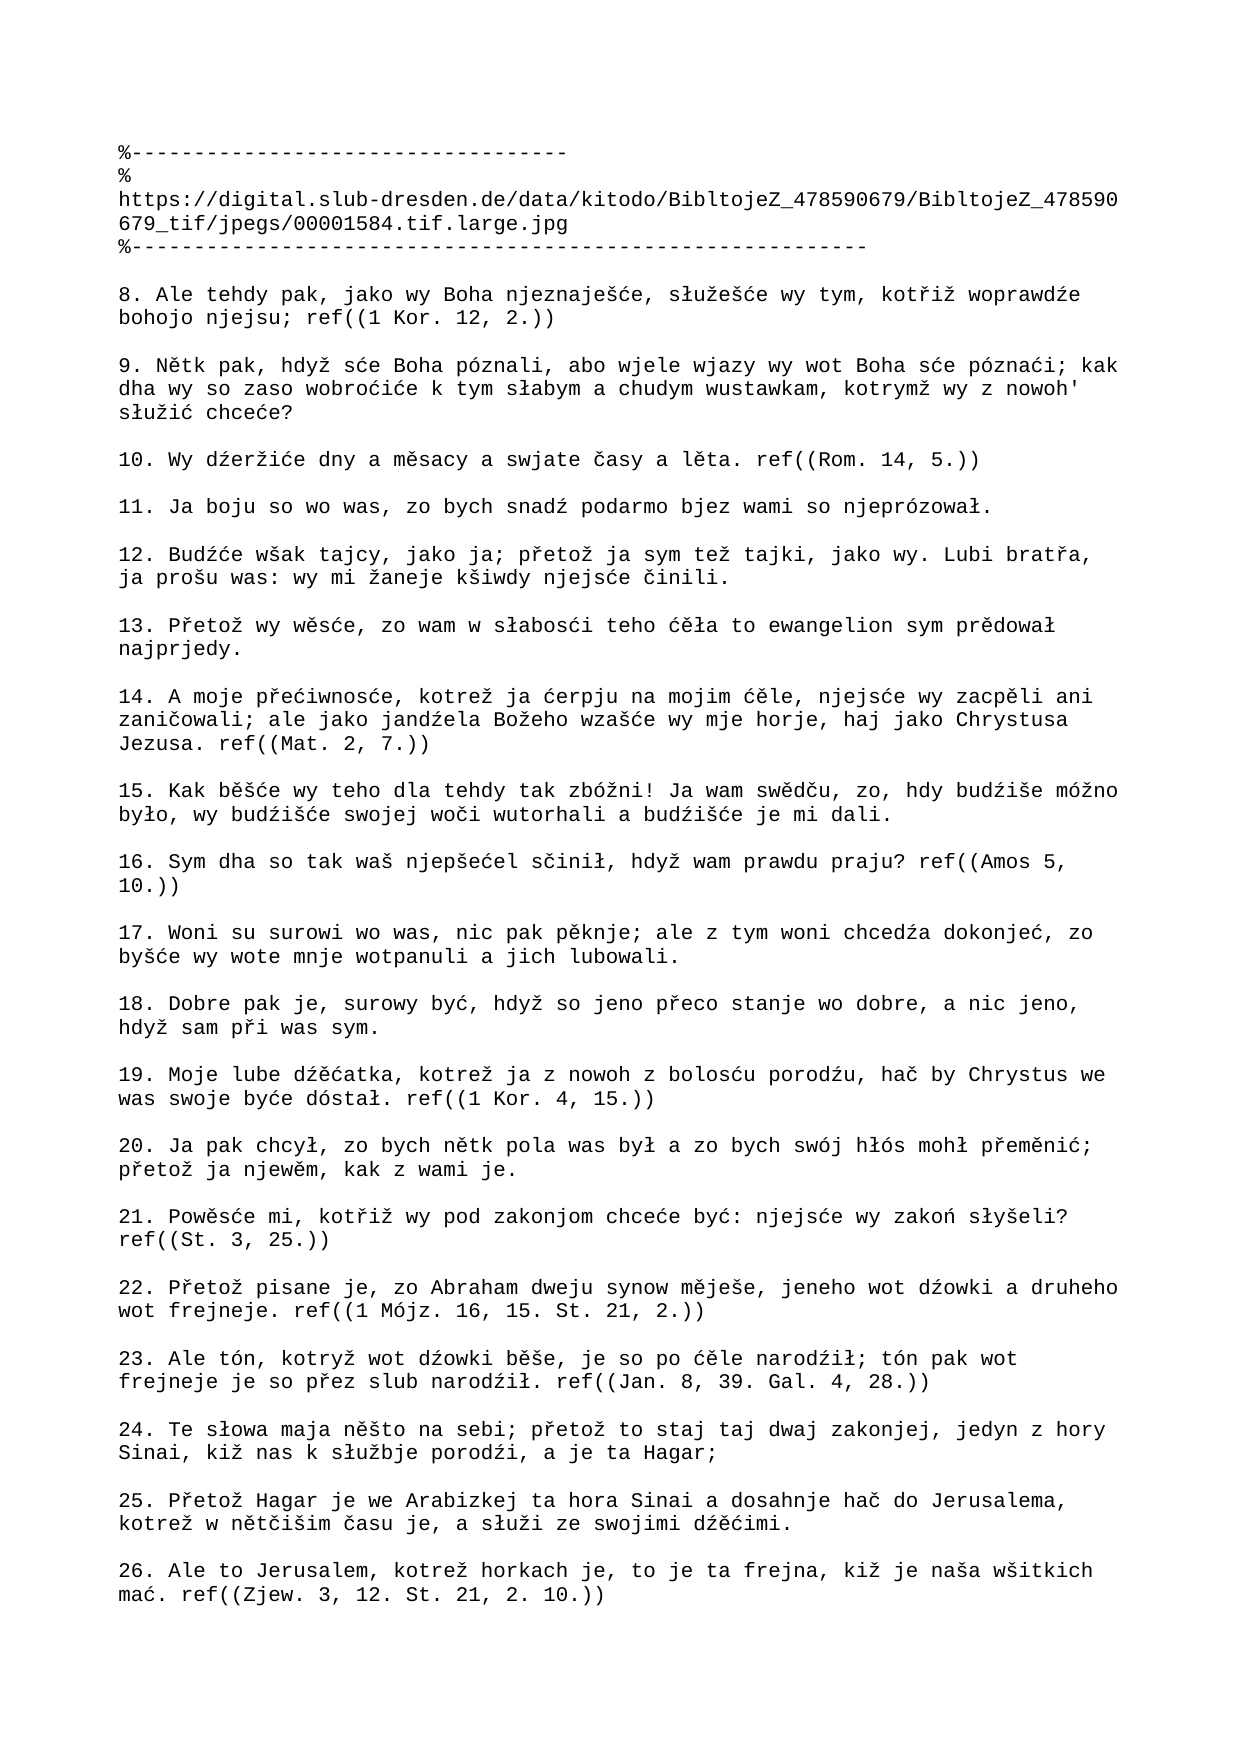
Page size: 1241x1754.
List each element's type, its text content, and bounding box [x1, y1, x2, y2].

text 12. Budźće wšak tajcy, jako ja; přetož ja sym tež tajki, jako wy. Lubi bratřa, ja prošu was: wy mi žaneje kšiwdy njejsće činili. [118, 544, 1122, 591]
text 25. Přetož Hagar je we Arabizkej ta hora Sinai a dosahnje hač do Jerusalema, kotrež w nětčišim času je, a słuži ze swojimi dźěćimi. [118, 1489, 1122, 1537]
text % https://digital.slub-dresden.de/data/kitodo/BibltojeZ_478590679/BibltojeZ_478590679_tif/jpegs/00001584.tif.large.jpg [118, 165, 1122, 236]
text 13. Přetož wy wěsće, zo wam w słabosći teho ćěła to ewangelion sym prědował najprjedy. [118, 615, 1122, 662]
text 20. Ja pak chcył, zo bych nětk pola was był a zo bych swój hłós mohł přeměnić; přetož ja njewěm, kak z wami je. [118, 1135, 1122, 1182]
text %----------------------------------- [118, 142, 1122, 165]
text 18. Dobre pak je, surowy być, hdyž so jeno přeco stanje wo dobre, a nic jeno, hdyž sam při was sym. [118, 993, 1122, 1040]
text 11. Ja boju so wo was, zo bych snadź podarmo bjez wami so njeprózował. [118, 496, 1122, 520]
text 23. Ale tón, kotryž wot dźowki běše, je so po ćěle narodźił; tón pak wot frejneje je so přez slub narodźił. ref((Jan. 8, 39. Gal. 4, 28.)) [118, 1348, 1122, 1395]
text 8. Ale tehdy pak, jako wy Boha njeznaješće, słužešće wy tym, kotřiž woprawdźe bohojo njejsu; ref((1 Kor. 12, 2.)) [118, 284, 1122, 331]
text 21. Powěsće mi, kotřiž wy pod zakonjom chceće być: njejsće wy zakoń słyšeli? ref((St. 3, 25.)) [118, 1206, 1122, 1253]
text 22. Přetož pisane je, zo Abraham dweju synow měješe, jeneho wot dźowki a druheho wot frejneje. ref((1 Mójz. 16, 15. St. 21, 2.)) [118, 1277, 1122, 1324]
text 10. Wy dźeržiće dny a měsacy a swjate časy a lěta. ref((Rom. 14, 5.)) [118, 449, 1122, 473]
text 19. Moje lube dźěćatka, kotrež ja z nowoh z bolosću porodźu, hač by Chrystus we was swoje byće dóstał. ref((1 Kor. 4, 15.)) [118, 1064, 1122, 1111]
text 15. Kak běšće wy teho dla tehdy tak zbóžni! Ja wam swědču, zo, hdy budźiše móžno było, wy budźišće swojej woči wutorhali a budźišće je mi dali. [118, 780, 1122, 827]
text 24. Te słowa maja něšto na sebi; přetož to staj taj dwaj zakonjej, jedyn z hory Sinai, kiž nas k słužbje porodźi, a je ta Hagar; [118, 1419, 1122, 1466]
text 16. Sym dha so tak waš njepšećel sčinił, hdyž wam prawdu praju? ref((Amos 5, 10.)) [118, 851, 1122, 898]
text %----------------------------------------------------------- [118, 236, 1122, 260]
text 17. Woni su surowi wo was, nic pak pěknje; ale z tym woni chcedźa dokonjeć, zo byšće wy wote mnje wotpanuli a jich lubowali. [118, 922, 1122, 969]
text 9. Nětk pak, hdyž sće Boha póznali, abo wjele wjazy wy wot Boha sće póznaći; kak dha wy so zaso wobroćiće k tym słabym a chudym wustawkam, kotrymž wy z nowoh' słužić chceće? [118, 354, 1122, 426]
text 14. A moje přećiwnosće, kotrež ja ćerpju na mojim ćěle, njejsće wy zacpěli ani zaničowali; ale jako jandźela Božeho wzašće wy mje horje, haj jako Chrystusa Jezusa. ref((Mat. 2, 7.)) [118, 686, 1122, 757]
text 26. Ale to Jerusalem, kotrež horkach je, to je ta frejna, kiž je naša wšitkich mać. ref((Zjew. 3, 12. St. 21, 2. 10.)) [118, 1561, 1122, 1608]
